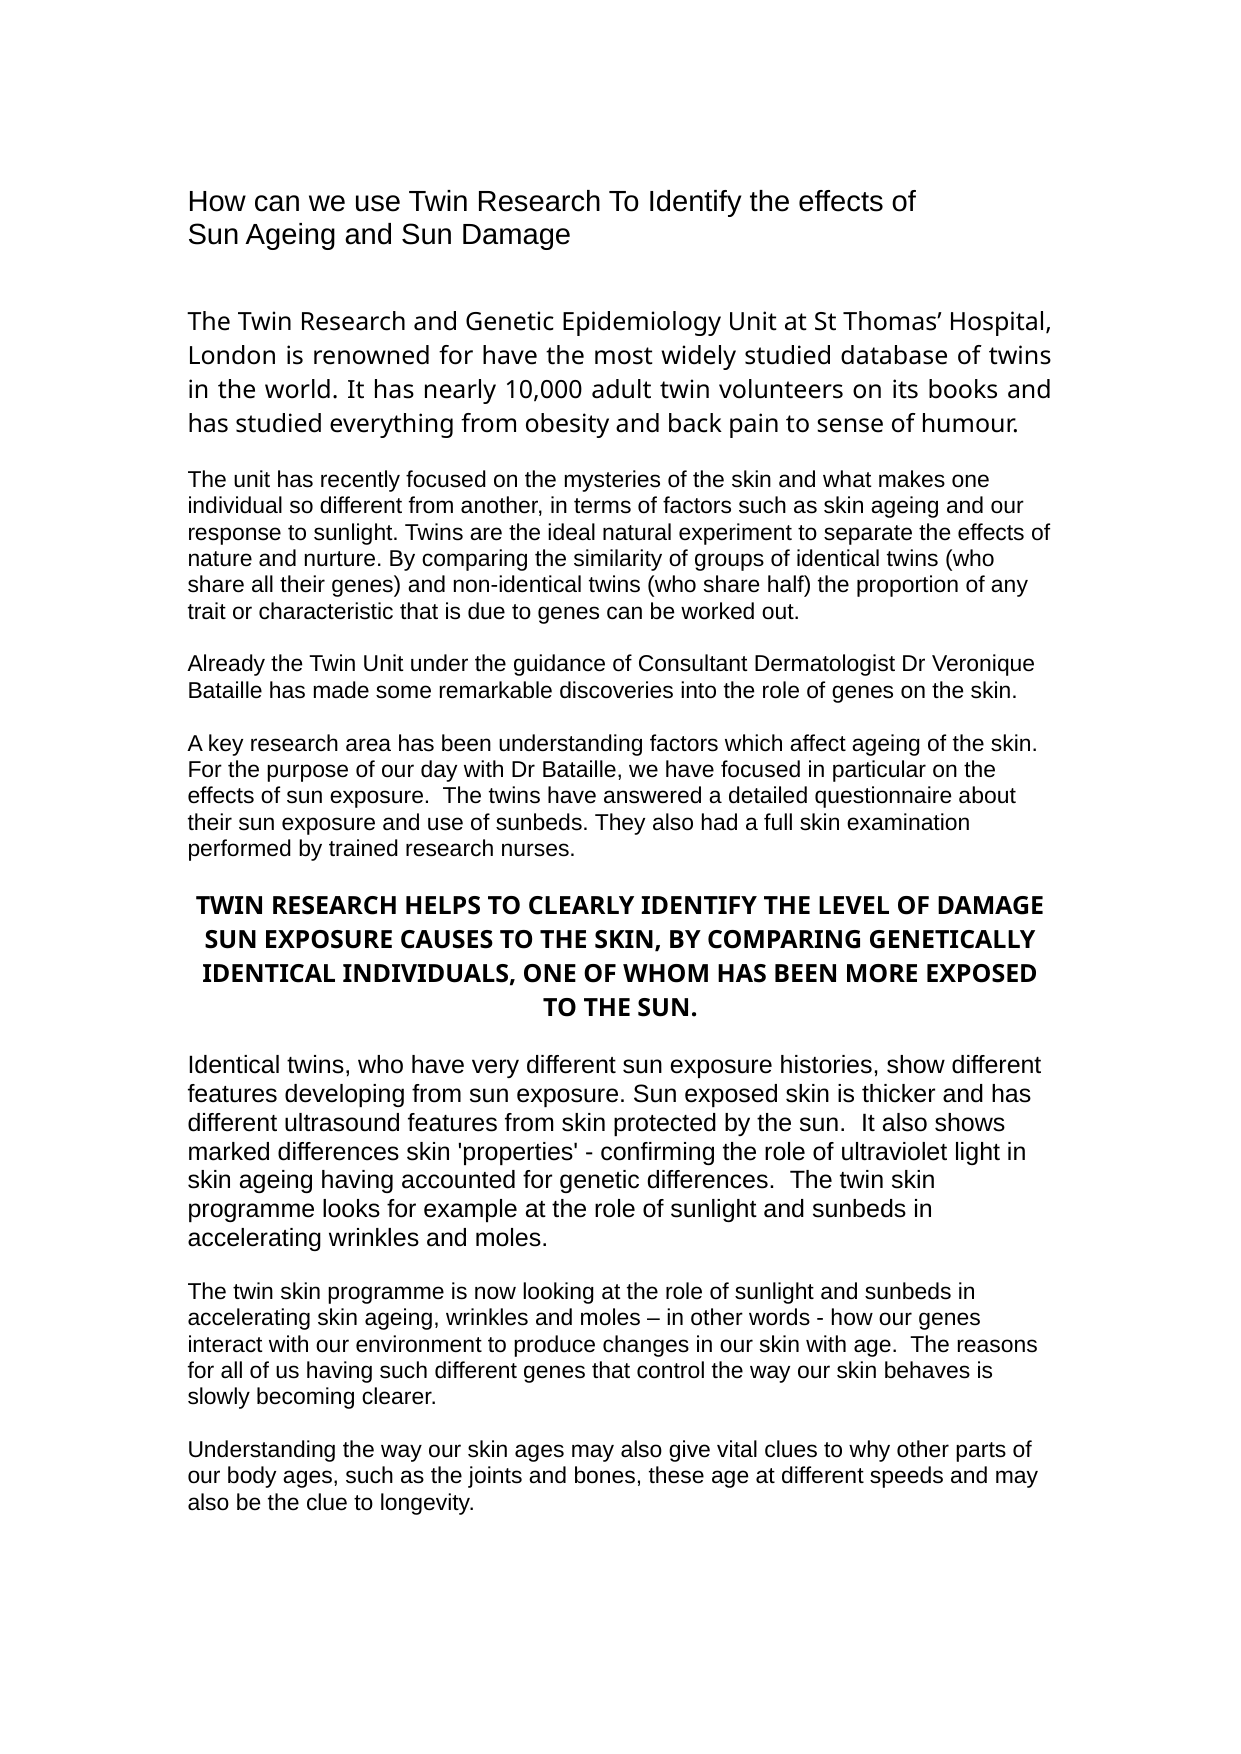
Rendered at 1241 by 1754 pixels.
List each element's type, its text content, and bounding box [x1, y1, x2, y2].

text The unit has recently focused on the mysteries of the skin and what makes one individual so different from another, in terms of factors such as skin ageing and our response to sunlight. Twins are the ideal natural experiment to separate the effects of nature and nurture. By comparing the similarity of groups of identical twins (who share all their genes) and non-identical twins (who share half) the proportion of any trait or characteristic that is due to genes can be worked out. [187, 466, 1053, 624]
subtitle How can we use Twin Research To Identify the effects of [187, 183, 1053, 217]
text TWIN RESEARCH HELPS TO CLEARLY IDENTIFY THE LEVEL OF DAMAGE SUN EXPOSURE CAUSES TO THE SKIN, BY COMPARING GENETICALLY IDENTICAL INDIVIDUALS, ONE OF WHOM HAS BEEN MORE EXPOSED TO THE SUN. [187, 888, 1053, 1024]
text Identical twins, who have very different sun exposure histories, show different features developing from sun exposure. Sun exposed skin is thicker and has different ultrasound features from skin protected by the sun. It also shows marked differences skin 'properties' - confirming the role of ultraviolet light in skin ageing having accounted for genetic differences. The twin skin programme looks for example at the role of sunlight and sunbeds in accelerating wrinkles and moles. [187, 1050, 1053, 1251]
subtitle Sun Ageing and Sun Damage [187, 217, 1053, 251]
text A key research area has been understanding factors which affect ageing of the skin. For the purpose of our day with Dr Bataille, we have focused in particular on the effects of sun exposure. The twins have answered a detailed questionnaire about their sun exposure and use of sunbeds. They also had a full skin examination performed by trained research nurses. [187, 729, 1053, 861]
text Already the Twin Unit under the guidance of Consultant Dermatologist Dr Veronique Bataille has made some remarkable discoveries into the role of genes on the skin. [187, 650, 1053, 703]
text The Twin Research and Genetic Epidemiology Unit at St Thomas’ Hospital, London is renowned for have the most widely studied database of twins in the world. It has nearly 10,000 adult twin volunteers on its books and has studied everything from obesity and back pain to sense of humour. [187, 303, 1053, 439]
text The twin skin programme is now looking at the role of sunlight and sunbeds in accelerating skin ageing, wrinkles and moles – in other words - how our genes interact with our environment to produce changes in our skin with age. The reasons for all of us having such different genes that control the way our skin behaves is slowly becoming clearer. [187, 1278, 1053, 1409]
text Understanding the way our skin ages may also give vital clues to why other parts of our body ages, such as the joints and bones, these age at different speeds and may also be the clue to longevity. [187, 1436, 1053, 1515]
